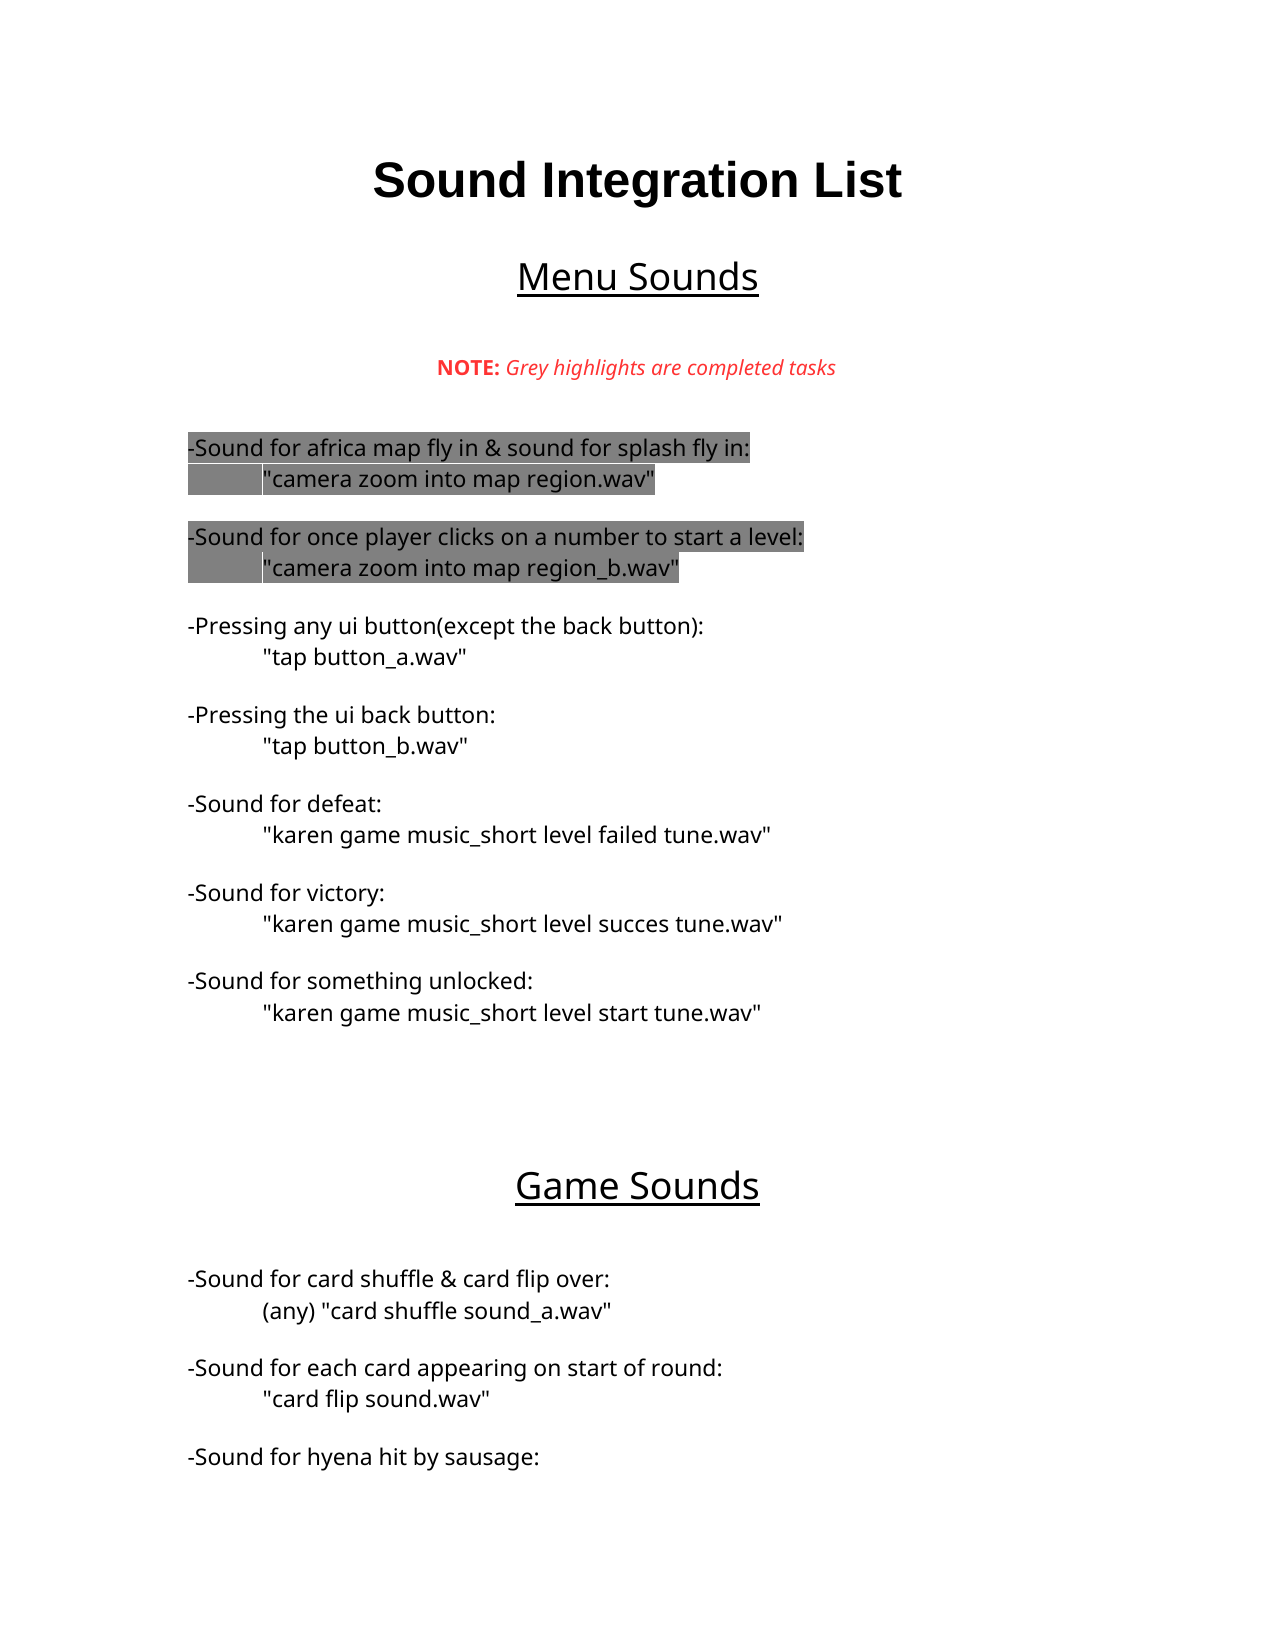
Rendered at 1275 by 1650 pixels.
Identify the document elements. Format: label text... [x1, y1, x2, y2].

text -Sound for victory: [187, 876, 1087, 908]
text "karen game music_short level failed tune.wav" [187, 819, 1087, 850]
text Sound Integration List [187, 150, 1087, 207]
text "camera zoom into map region.wav" [187, 463, 1087, 495]
text -Pressing any ui button(except the back button): [187, 610, 1087, 641]
text -Sound for defeat: [187, 788, 1087, 819]
text -Pressing the ui back button: [187, 699, 1087, 730]
text "tap button_b.wav" [187, 730, 1087, 761]
text "karen game music_short level start tune.wav" [187, 997, 1087, 1028]
text -Sound for each card appearing on start of round: [187, 1352, 1087, 1383]
text NOTE: Grey highlights are completed tasks [187, 353, 1087, 381]
text "card flip sound.wav" [187, 1383, 1087, 1415]
text -Sound for something unlocked: [187, 965, 1087, 997]
text "tap button_a.wav" [187, 641, 1087, 672]
text (any) "card shuffle sound_a.wav" [187, 1294, 1087, 1326]
text -Sound for once player clicks on a number to start a level: [187, 521, 1087, 552]
text -Sound for card shuffle & card flip over: [187, 1263, 1087, 1294]
text -Sound for hyena hit by sausage: [187, 1441, 1087, 1472]
text "karen game music_short level succes tune.wav" [187, 908, 1087, 939]
text Menu Sounds [187, 251, 1087, 302]
text Game Sounds [187, 1159, 1087, 1211]
text "camera zoom into map region_b.wav" [187, 552, 1087, 583]
text -Sound for africa map fly in & sound for splash fly in: [187, 432, 1087, 463]
